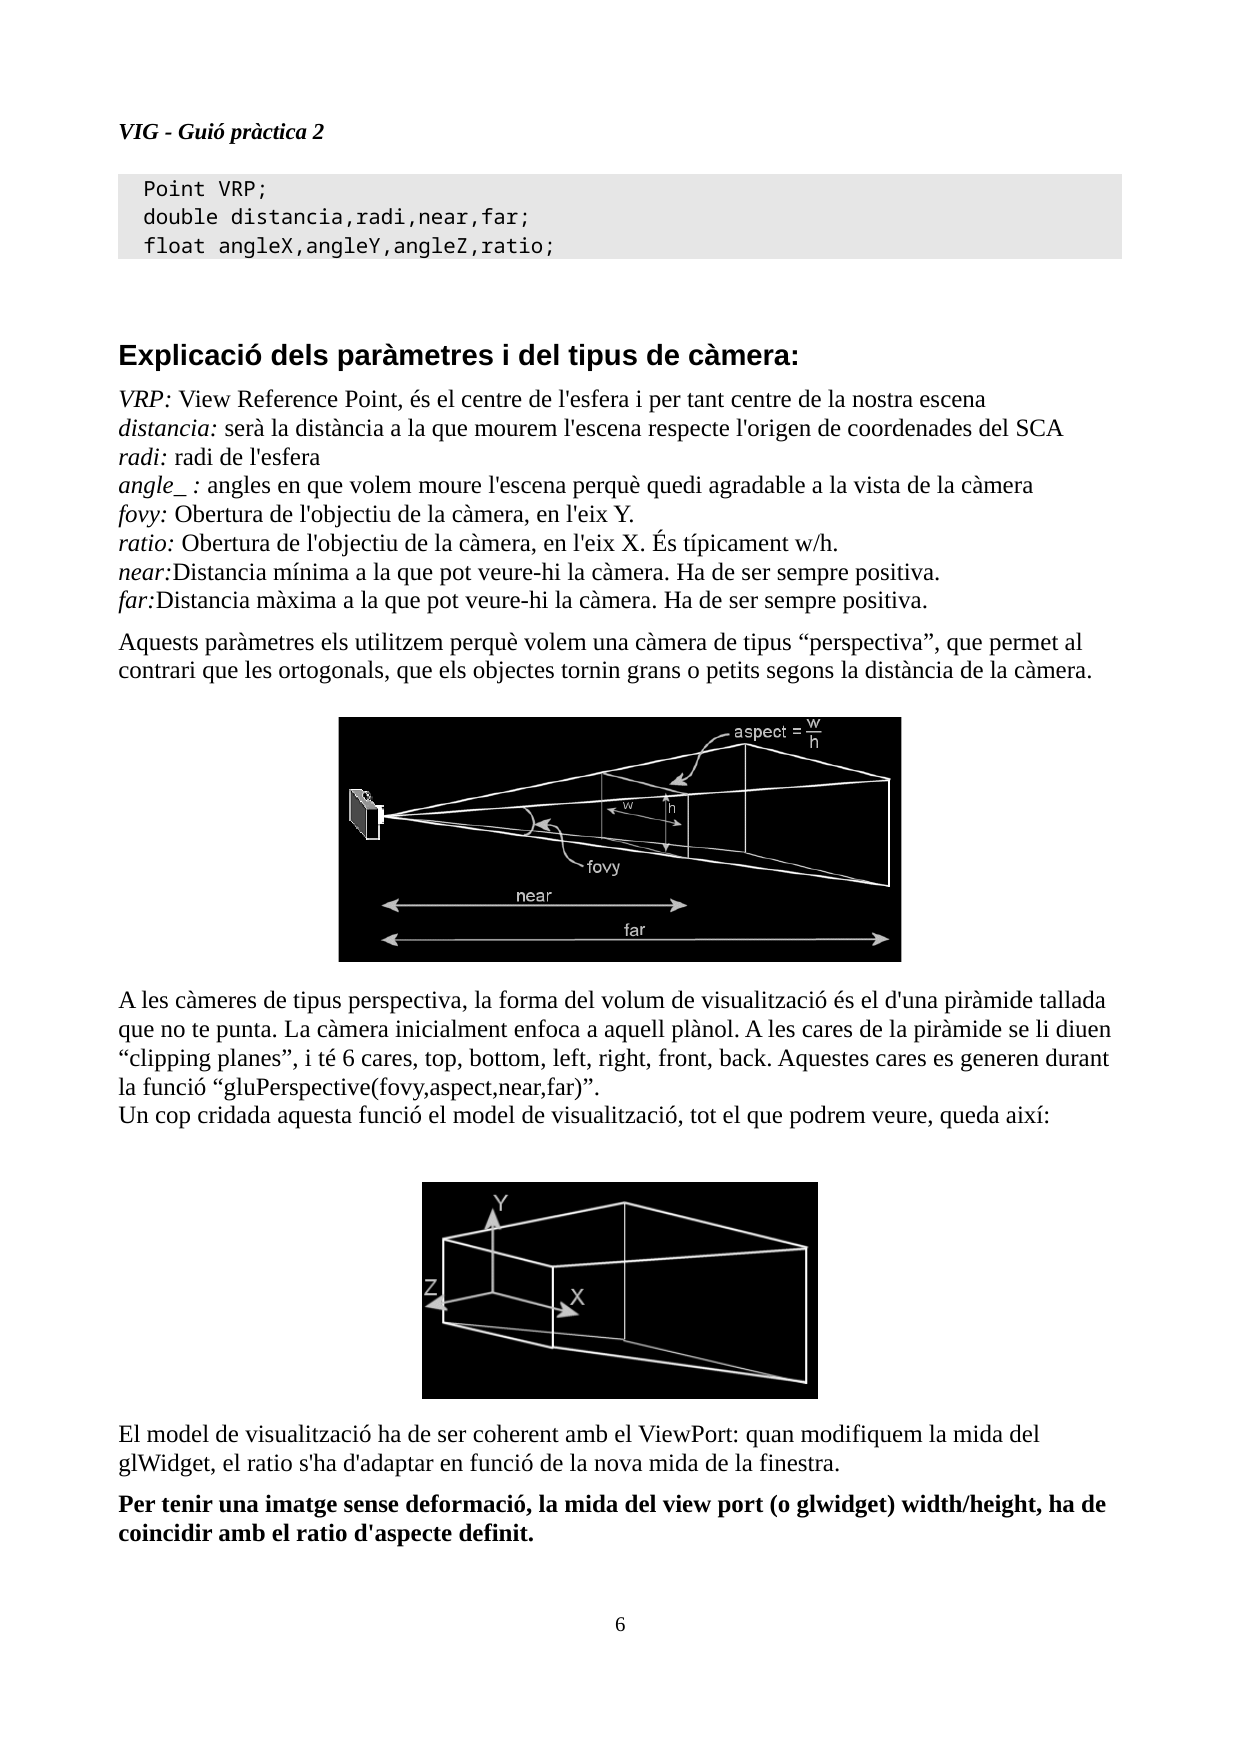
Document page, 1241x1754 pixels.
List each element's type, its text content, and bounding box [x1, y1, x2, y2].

text Point VRP; double distancia,radi,near,far; float angleX,angleY,angleZ,ratio; [118, 174, 1122, 259]
picture [338, 717, 902, 962]
text A les càmeres de tipus perspectiva, la forma del volum de visualització és el d'una piràmide tallada que no te punta. La càmera inicialment enfoca a aquell plànol. A les cares de la piràmide se li diuen “clipping planes”, i té 6 cares, top, bottom, left, right, front, back. Aquestes cares es generen durant la funció “gluPerspective(fovy,aspect,near,far)”. Un cop cridada aquesta funció el model de visualització, tot el que podrem veure, queda així: [118, 985, 1122, 1129]
text Aquests paràmetres els utilitzem perquè volem una càmera de tipus “perspectiva”, que permet al contrari que les ortogonals, que els objectes tornin grans o petits segons la distància de la càmera. [118, 627, 1122, 684]
text VRP: View Reference Point, és el centre de l'esfera i per tant centre de la nostra escena distancia: serà la distància a la que mourem l'escena respecte l'origen de coordenades del SCA radi: radi de l'esfera angle_ : angles en que volem moure l'escena perquè quedi agradable a la vista de la càmera fovy: Obertura de l'objectiu de la càmera, en l'eix Y. ratio: Obertura de l'objectiu de la càmera, en l'eix X. És típicament w/h. near:Distancia mínima a la que pot veure-hi la càmera. Ha de ser sempre positiva. far:Distancia màxima a la que pot veure-hi la càmera. Ha de ser sempre positiva. [118, 384, 1122, 614]
text El model de visualització ha de ser coherent amb el ViewPort: quan modifiquem la mida del glWidget, el ratio s'ha d'adaptar en funció de la nova mida de la finestra. [118, 1419, 1122, 1476]
text Per tenir una imatge sense deformació, la mida del view port (o glwidget) width/height, ha de coincidir amb el ratio d'aspecte definit. [118, 1489, 1122, 1546]
subtitle Explicació dels paràmetres i del tipus de càmera: [118, 338, 1122, 372]
picture [422, 1182, 818, 1399]
